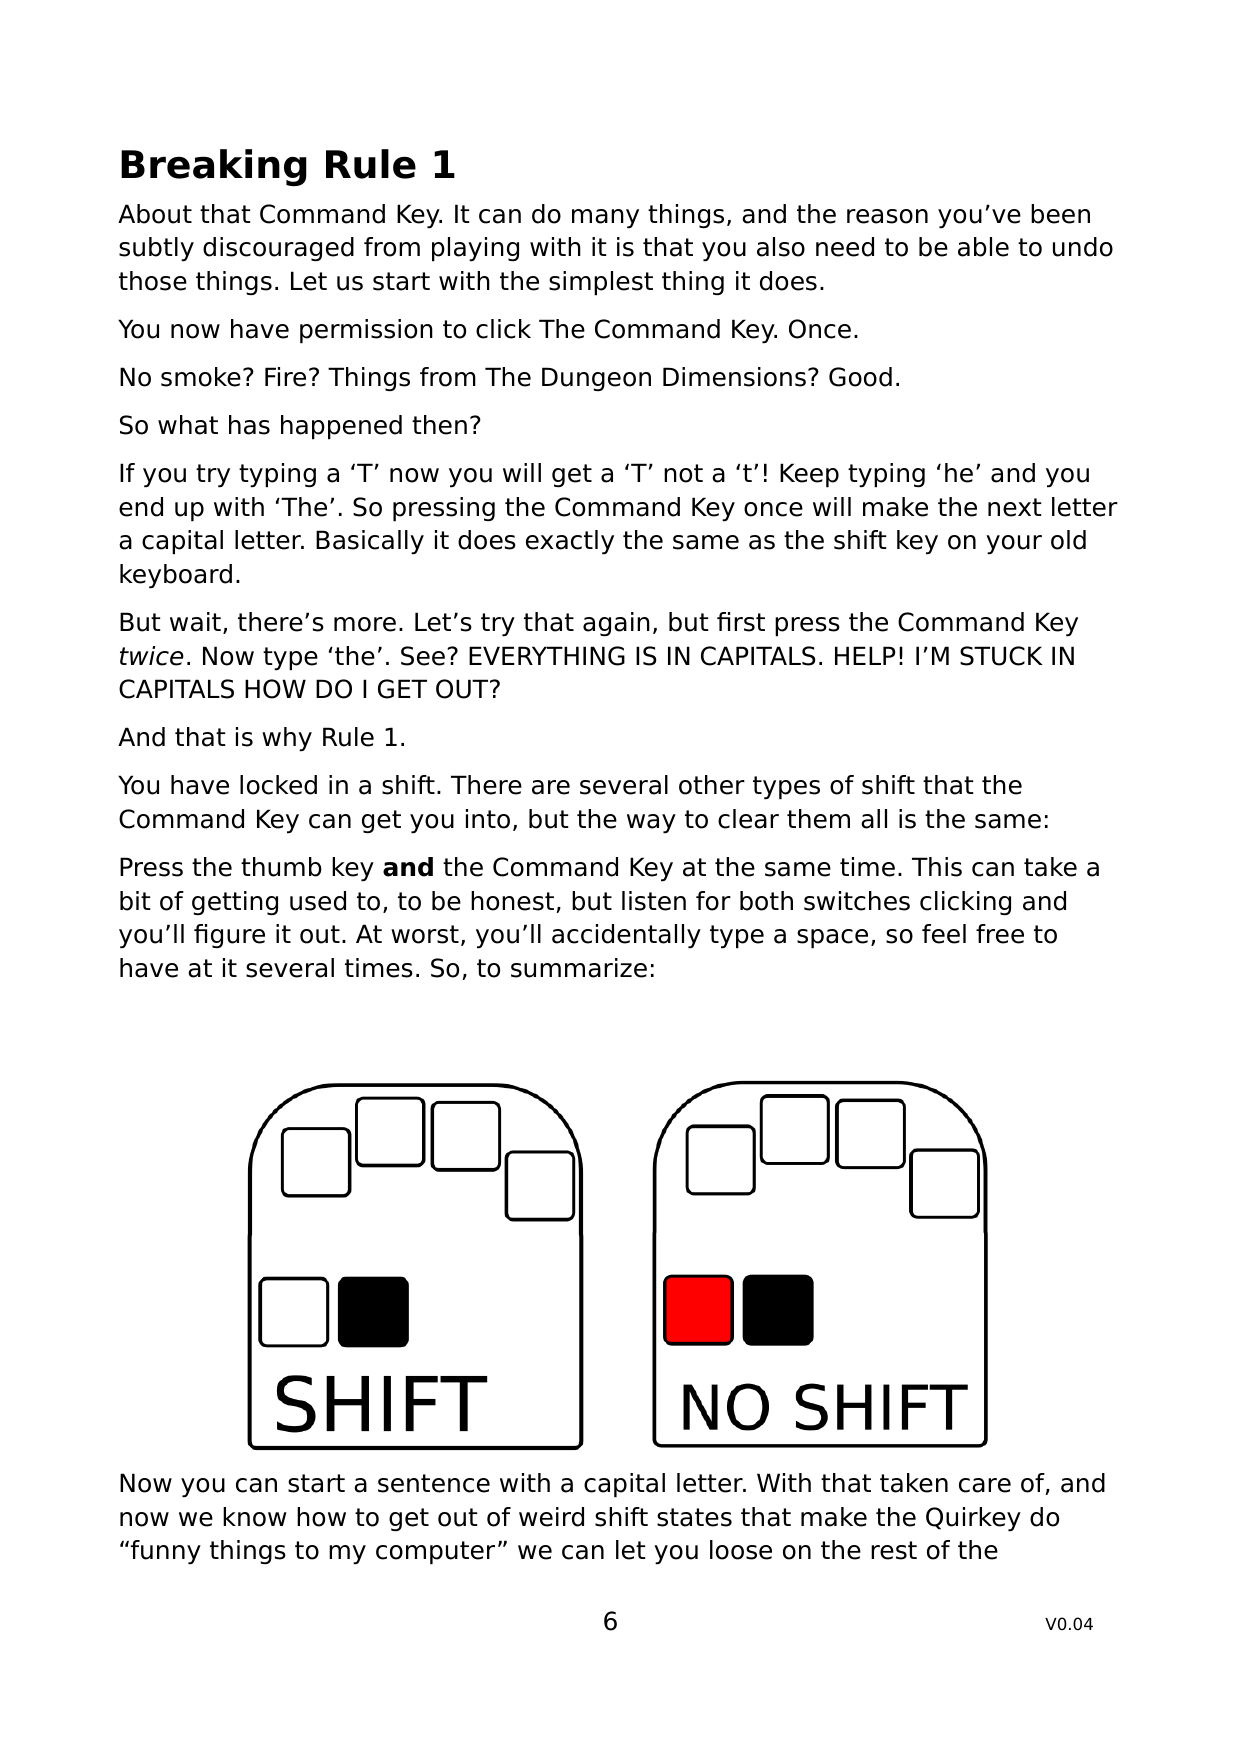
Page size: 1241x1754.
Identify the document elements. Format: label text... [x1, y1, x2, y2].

text If you try typing a ‘T’ now you will get a ‘T’ not a ‘t’! Keep typing ‘he’ and you end up with ‘The’. So pressing the Command Key once will make the next letter a capital letter. Basically it does exactly the same as the shift key on your old keyboard. [118, 459, 1122, 589]
text No smoke? Fire? Things from The Dungeon Dimensions? Good. [118, 363, 1122, 392]
picture [233, 1050, 1007, 1465]
text About that Command Key. It can do many things, and the reason you’ve been subtly discouraged from playing with it is that you also need to be able to undo those things. Let us start with the simplest thing it does. [118, 200, 1122, 296]
text So what has happened then? [118, 411, 1122, 440]
text You now have permission to click The Command Key. Once. [118, 315, 1122, 344]
text And that is why Rule 1. [118, 723, 1122, 752]
text You have locked in a shift. There are several other types of shift that the Command Key can get you into, but the way to clear them all is the same: [118, 771, 1122, 834]
text Press the thumb key and the Command Key at the same time. This can take a bit of getting used to, to be honest, but listen for both switches clicking and you’ll figure it out. At worst, you’ll accidentally type a space, so feel free to have at it several times. So, to summarize: [118, 853, 1122, 983]
text But wait, there’s more. Let’s try that again, but first press the Command Key twice. Now type ‘the’. See? EVERYTHING IS IN CAPITALS. HELP! I’M STUCK IN CAPITALS HOW DO I GET OUT? [118, 608, 1122, 704]
subtitle Breaking Rule 1 [118, 143, 1122, 187]
text Now you can start a sentence with a capital letter. With that taken care of, and now we know how to get out of weird shift states that make the Quirkey do “funny things to my computer” we can let you loose on the rest of the [118, 1050, 1122, 1566]
